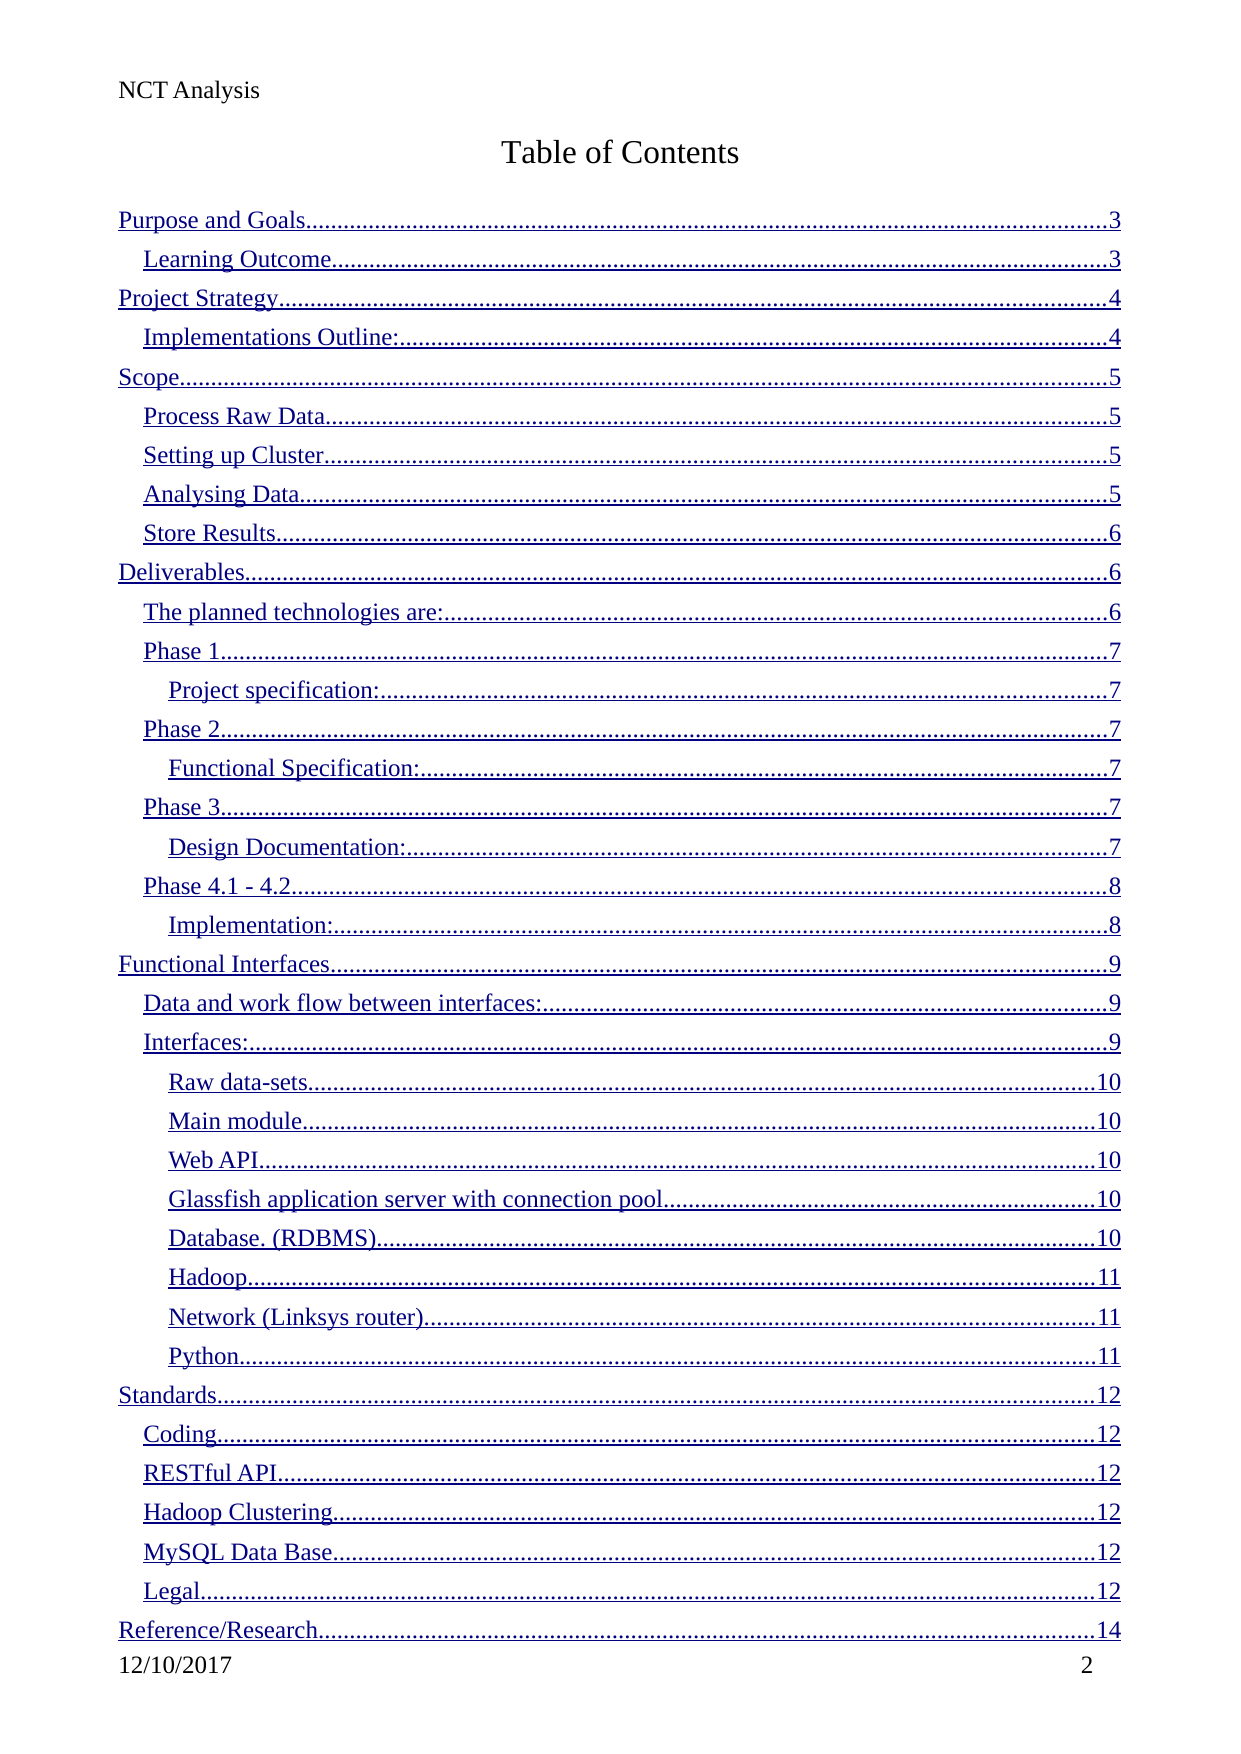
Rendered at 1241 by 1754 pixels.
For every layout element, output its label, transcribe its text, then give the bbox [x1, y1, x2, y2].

text Setting up Cluster 5 [143, 440, 1122, 469]
text The planned technologies are: 6 [143, 597, 1122, 625]
text Raw data-sets. 10 [168, 1067, 1122, 1095]
text Database. (RDBMS) 10 [168, 1223, 1122, 1252]
text Project specification: 7 [168, 675, 1122, 704]
text Data and work flow between interfaces: 9 [143, 988, 1122, 1017]
text Reference/Research 14 [118, 1615, 1122, 1644]
text Functional Interfaces 9 [118, 949, 1122, 978]
text Python. 11 [168, 1341, 1122, 1369]
text Network (Linksys router). 11 [168, 1302, 1122, 1330]
text Hadoop Clustering 12 [143, 1497, 1122, 1526]
text Deliverables 6 [118, 557, 1122, 586]
text Process Raw Data 5 [143, 401, 1122, 429]
text Purpose and Goals 3 [118, 205, 1122, 234]
text Hadoop. 11 [168, 1262, 1122, 1291]
text Main module. 10 [168, 1106, 1122, 1134]
text Implementation: 8 [168, 910, 1122, 939]
text Phase 2. 7 [143, 714, 1122, 743]
text MySQL Data Base 12 [143, 1537, 1122, 1565]
text Learning Outcome 3 [143, 244, 1122, 273]
text Scope 5 [118, 362, 1122, 390]
text Implementations Outline: 4 [143, 322, 1122, 351]
text Project Strategy 4 [118, 283, 1122, 312]
text Phase 1. 7 [143, 636, 1122, 664]
text Coding 12 [143, 1419, 1122, 1448]
text Phase 4.1 - 4.2. 8 [143, 871, 1122, 899]
text Analysing Data 5 [143, 479, 1122, 508]
text Legal 12 [143, 1576, 1122, 1604]
text Design Documentation: 7 [168, 832, 1122, 860]
text RESTful API 12 [143, 1458, 1122, 1487]
text Interfaces: 9 [143, 1027, 1122, 1056]
text Table of Contents [118, 132, 1122, 171]
text Functional Specification: 7 [168, 753, 1122, 782]
text Web API. 10 [168, 1145, 1122, 1174]
text Glassfish application server with connection pool. 10 [168, 1184, 1122, 1213]
text Standards 12 [118, 1380, 1122, 1409]
text Store Results 6 [143, 518, 1122, 547]
text Phase 3. 7 [143, 792, 1122, 821]
